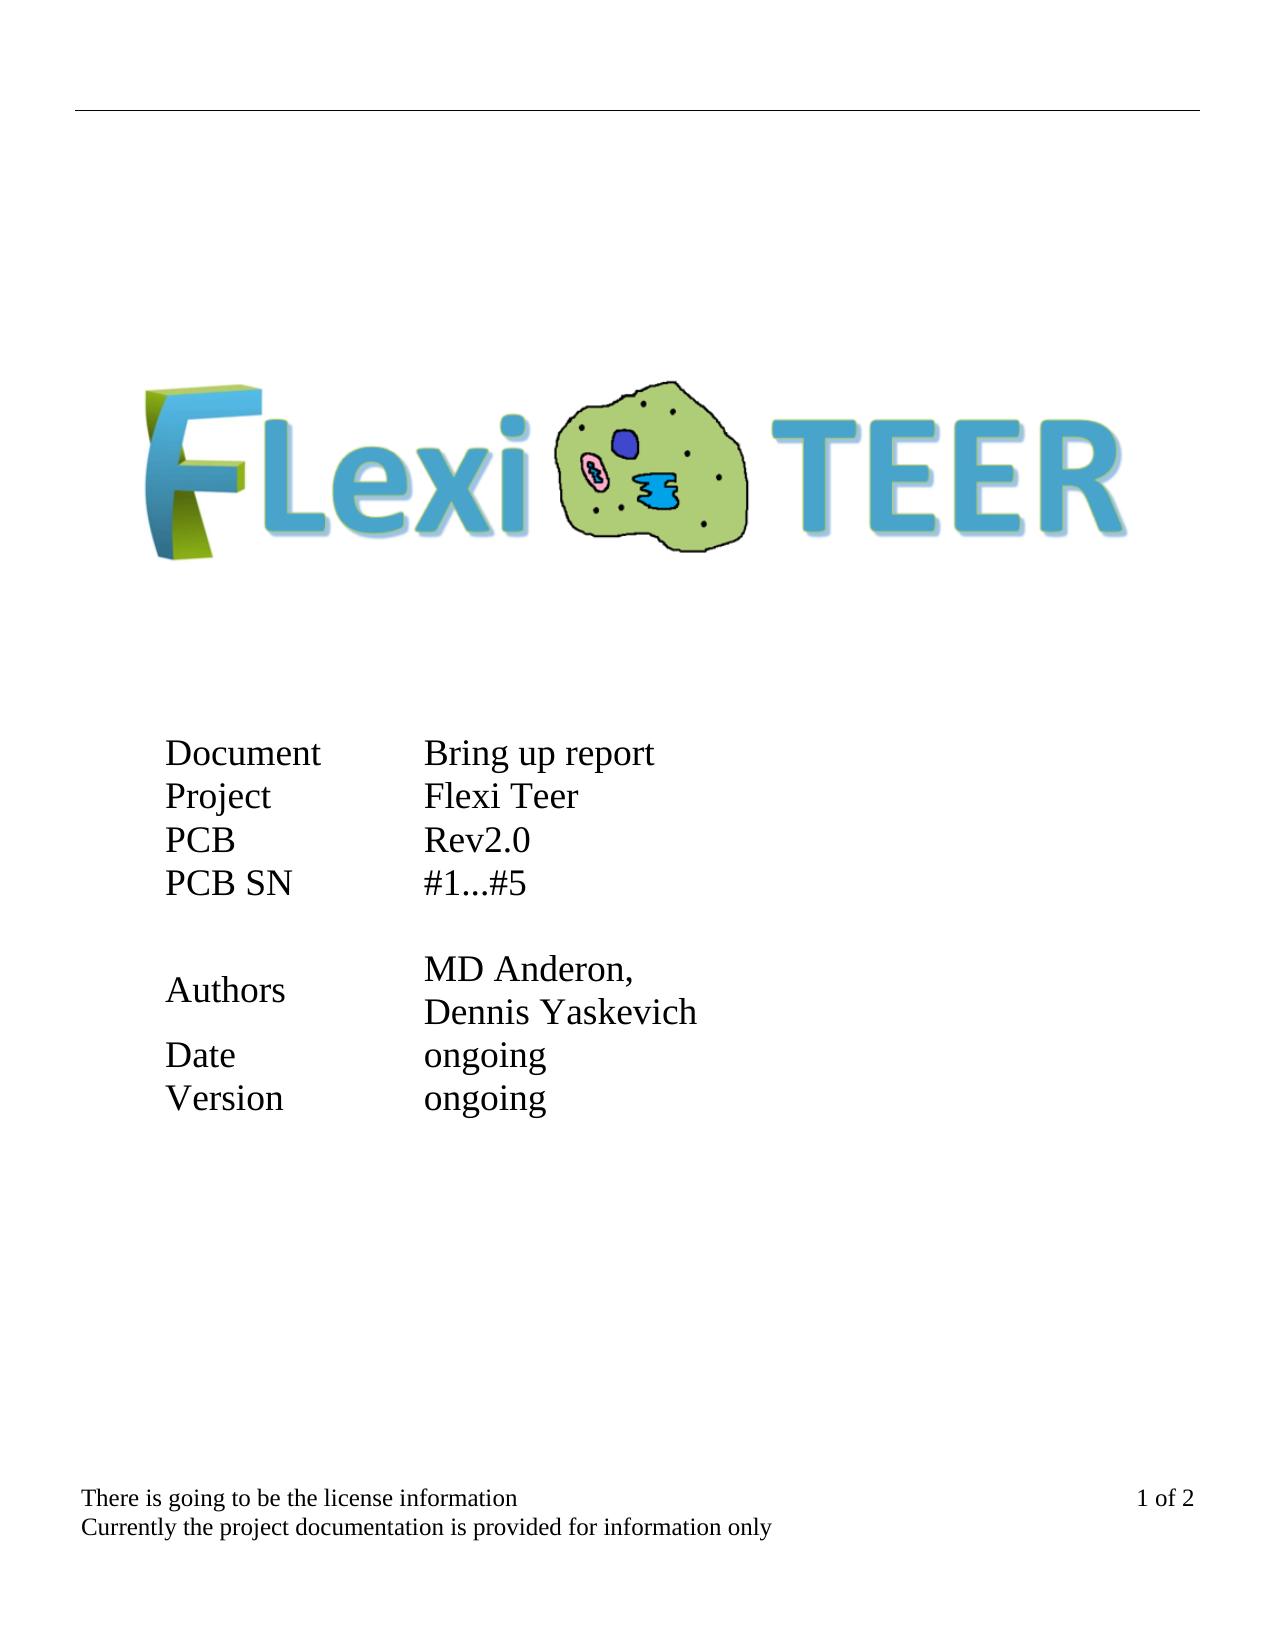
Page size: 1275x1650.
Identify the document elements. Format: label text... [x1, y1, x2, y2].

picture [118, 353, 1157, 584]
table_cell Flexi Teer [412, 774, 1121, 817]
table_header Document [154, 731, 412, 774]
table_cell ongoing [412, 1076, 1121, 1119]
table_cell PCB SN [154, 860, 412, 903]
table_cell Rev2.0 [412, 817, 1121, 860]
table_cell [154, 903, 412, 946]
table_cell Project [154, 774, 412, 817]
table_cell ongoing [412, 1033, 1121, 1076]
table_cell MD Anderon, Dennis Yaskevich [412, 946, 1121, 1033]
table_cell PCB [154, 817, 412, 860]
table_cell Date [154, 1033, 412, 1076]
table_cell Authors [154, 946, 412, 1033]
table_cell [412, 903, 1121, 946]
table_cell Version [154, 1076, 412, 1119]
table_cell #1...#5 [412, 860, 1121, 903]
table_header Bring up report [412, 731, 1121, 774]
